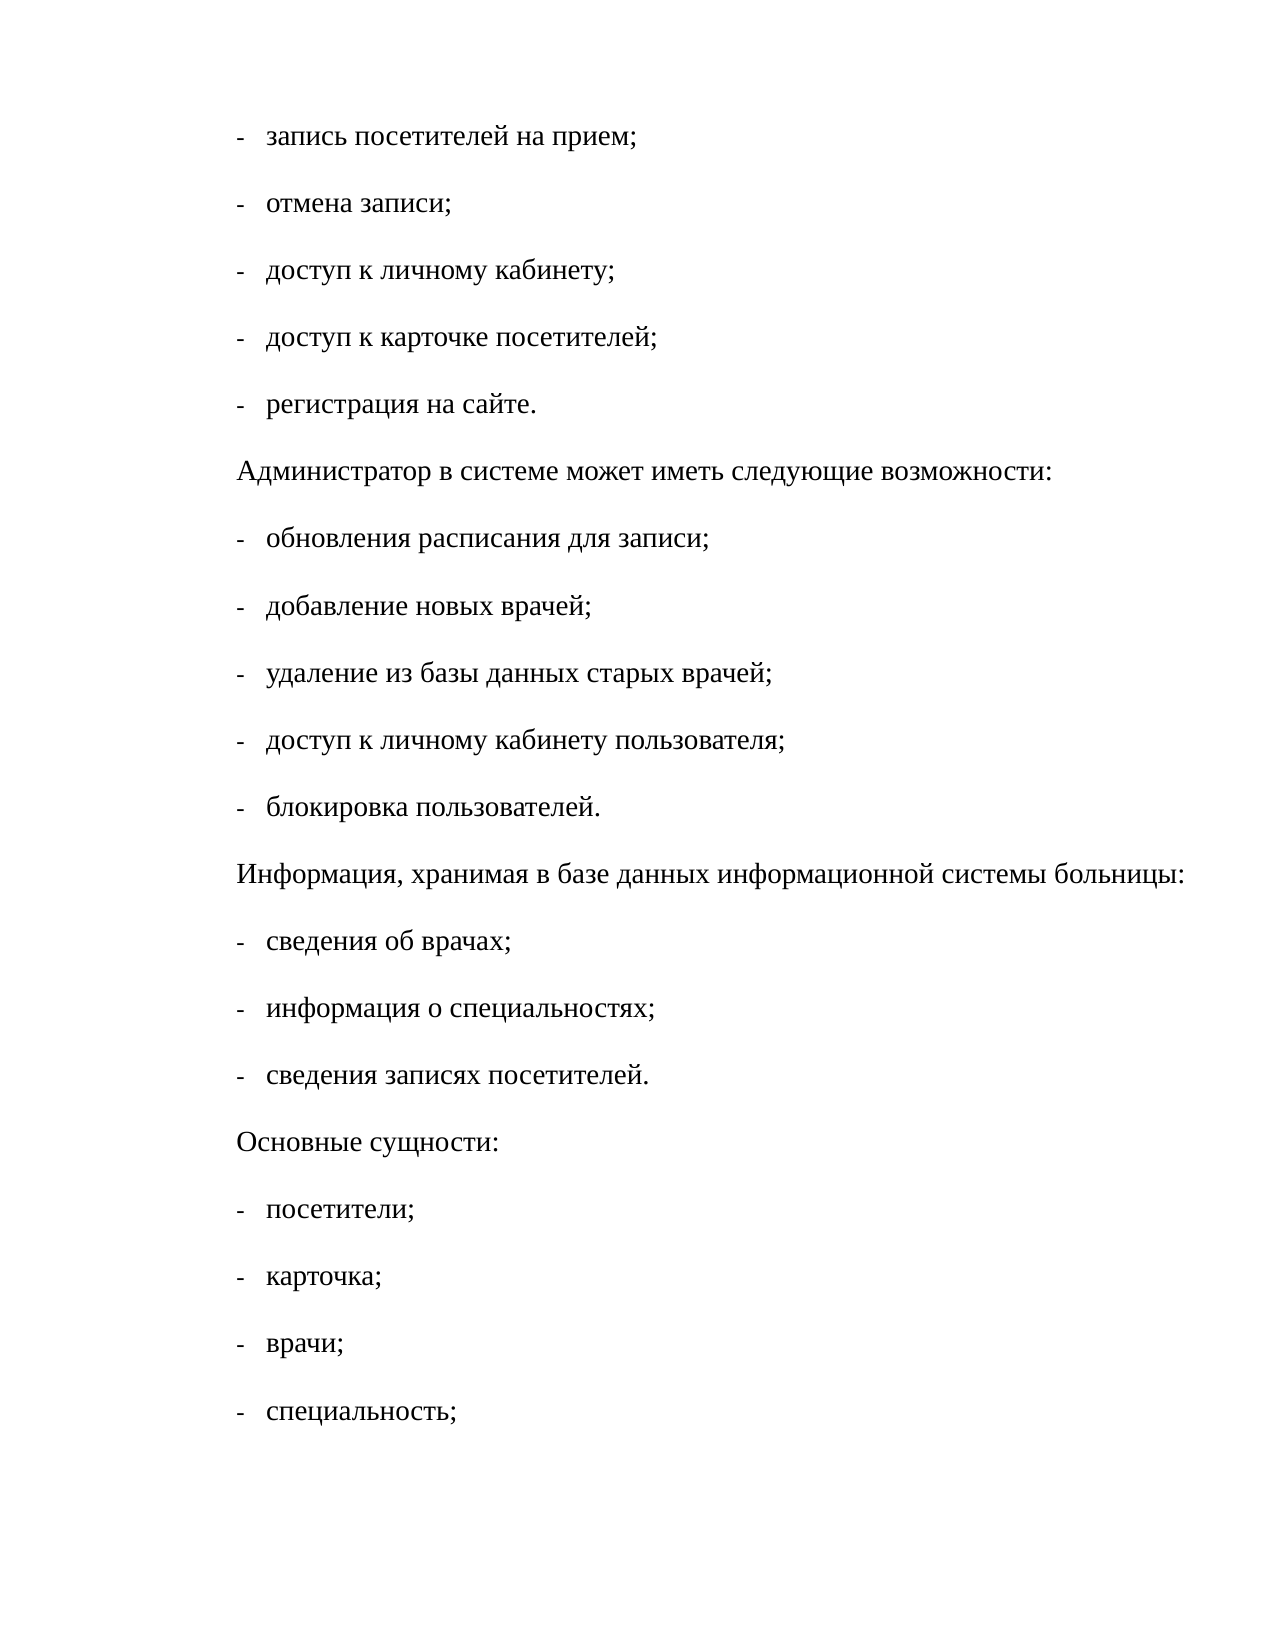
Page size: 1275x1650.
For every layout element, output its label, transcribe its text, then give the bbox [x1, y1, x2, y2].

list сведения записях посетителей. [177, 1057, 1216, 1091]
list специальность; [177, 1393, 1216, 1426]
list посетители; [177, 1191, 1216, 1225]
list обновления расписания для записи; [177, 521, 1216, 554]
list доступ к карточке посетителей; [177, 319, 1216, 353]
list отмена записи; [177, 185, 1216, 219]
list удаление из базы данных старых врачей; [177, 655, 1216, 688]
list запись посетителей на прием; [177, 118, 1216, 152]
list карточка; [177, 1258, 1216, 1292]
text Информация, хранимая в базе данных информационной системы больницы: [177, 856, 1216, 889]
list регистрация на сайте. [177, 386, 1216, 420]
list доступ к личному кабинету пользователя; [177, 722, 1216, 755]
list сведения об врачах; [177, 923, 1216, 957]
list блокировка пользователей. [177, 789, 1216, 822]
list врачи; [177, 1326, 1216, 1359]
list доступ к личному кабинету; [177, 252, 1216, 286]
text Основные сущности: [177, 1124, 1216, 1158]
list информация о специальностях; [177, 990, 1216, 1024]
list добавление новых врачей; [177, 588, 1216, 621]
text Администратор в системе может иметь следующие возможности: [177, 453, 1216, 487]
